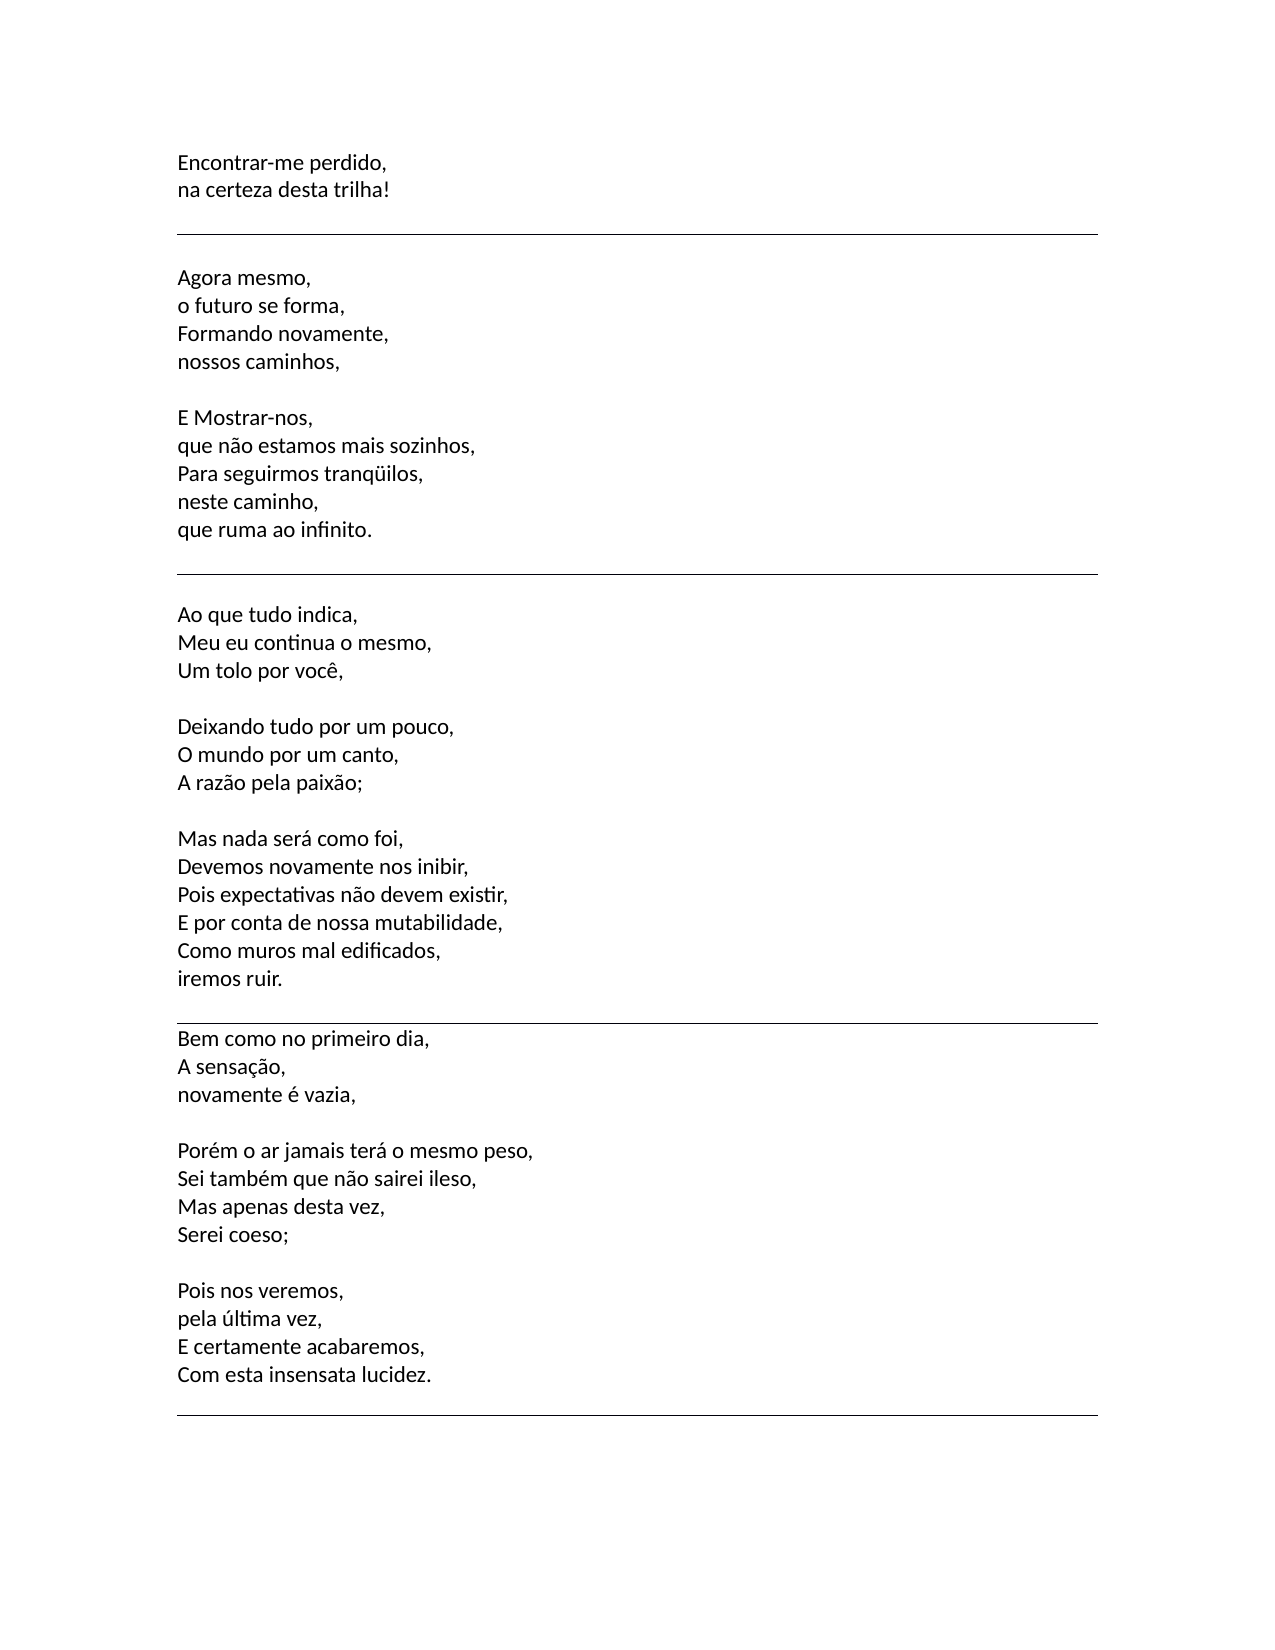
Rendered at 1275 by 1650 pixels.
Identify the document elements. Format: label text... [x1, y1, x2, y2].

text Como muros mal edificados, iremos ruir. [177, 936, 1098, 992]
text O mundo por um canto, [177, 740, 1098, 768]
text Mas nada será como foi, [177, 824, 1098, 852]
text Para seguirmos tranqüilos, neste caminho, que ruma ao infinito. [177, 459, 1098, 543]
text Porém o ar jamais terá o mesmo peso, [177, 1136, 1098, 1164]
text Deixando tudo por um pouco, [177, 712, 1098, 740]
text Pois nos veremos, pela última vez, [177, 1248, 1098, 1332]
text A razão pela paixão; [177, 768, 1098, 824]
text Mas apenas desta vez, [177, 1192, 1098, 1220]
text Um tolo por você, [177, 656, 1098, 712]
text Bem como no primeiro dia, [177, 1024, 1098, 1052]
text E por conta de nossa mutabilidade, [177, 908, 1098, 936]
text A sensação, novamente é vazia, [177, 1052, 1098, 1136]
text Serei coeso; [177, 1220, 1098, 1248]
text E certamente acabaremos, Com esta insensata lucidez. [177, 1332, 1098, 1388]
text Ao que tudo indica, [177, 600, 1098, 628]
text Pois expectativas não devem existir, [177, 880, 1098, 908]
text Devemos novamente nos inibir, [177, 852, 1098, 880]
text Meu eu continua o mesmo, [177, 628, 1098, 656]
text Agora mesmo, o futuro se forma, [177, 263, 1098, 319]
text Formando novamente, nossos caminhos, [177, 319, 1098, 403]
text Encontrar-me perdido, na certeza desta trilha! [177, 148, 1098, 204]
text E Mostrar-nos, que não estamos mais sozinhos, [177, 403, 1098, 459]
text Sei também que não sairei ileso, [177, 1164, 1098, 1192]
